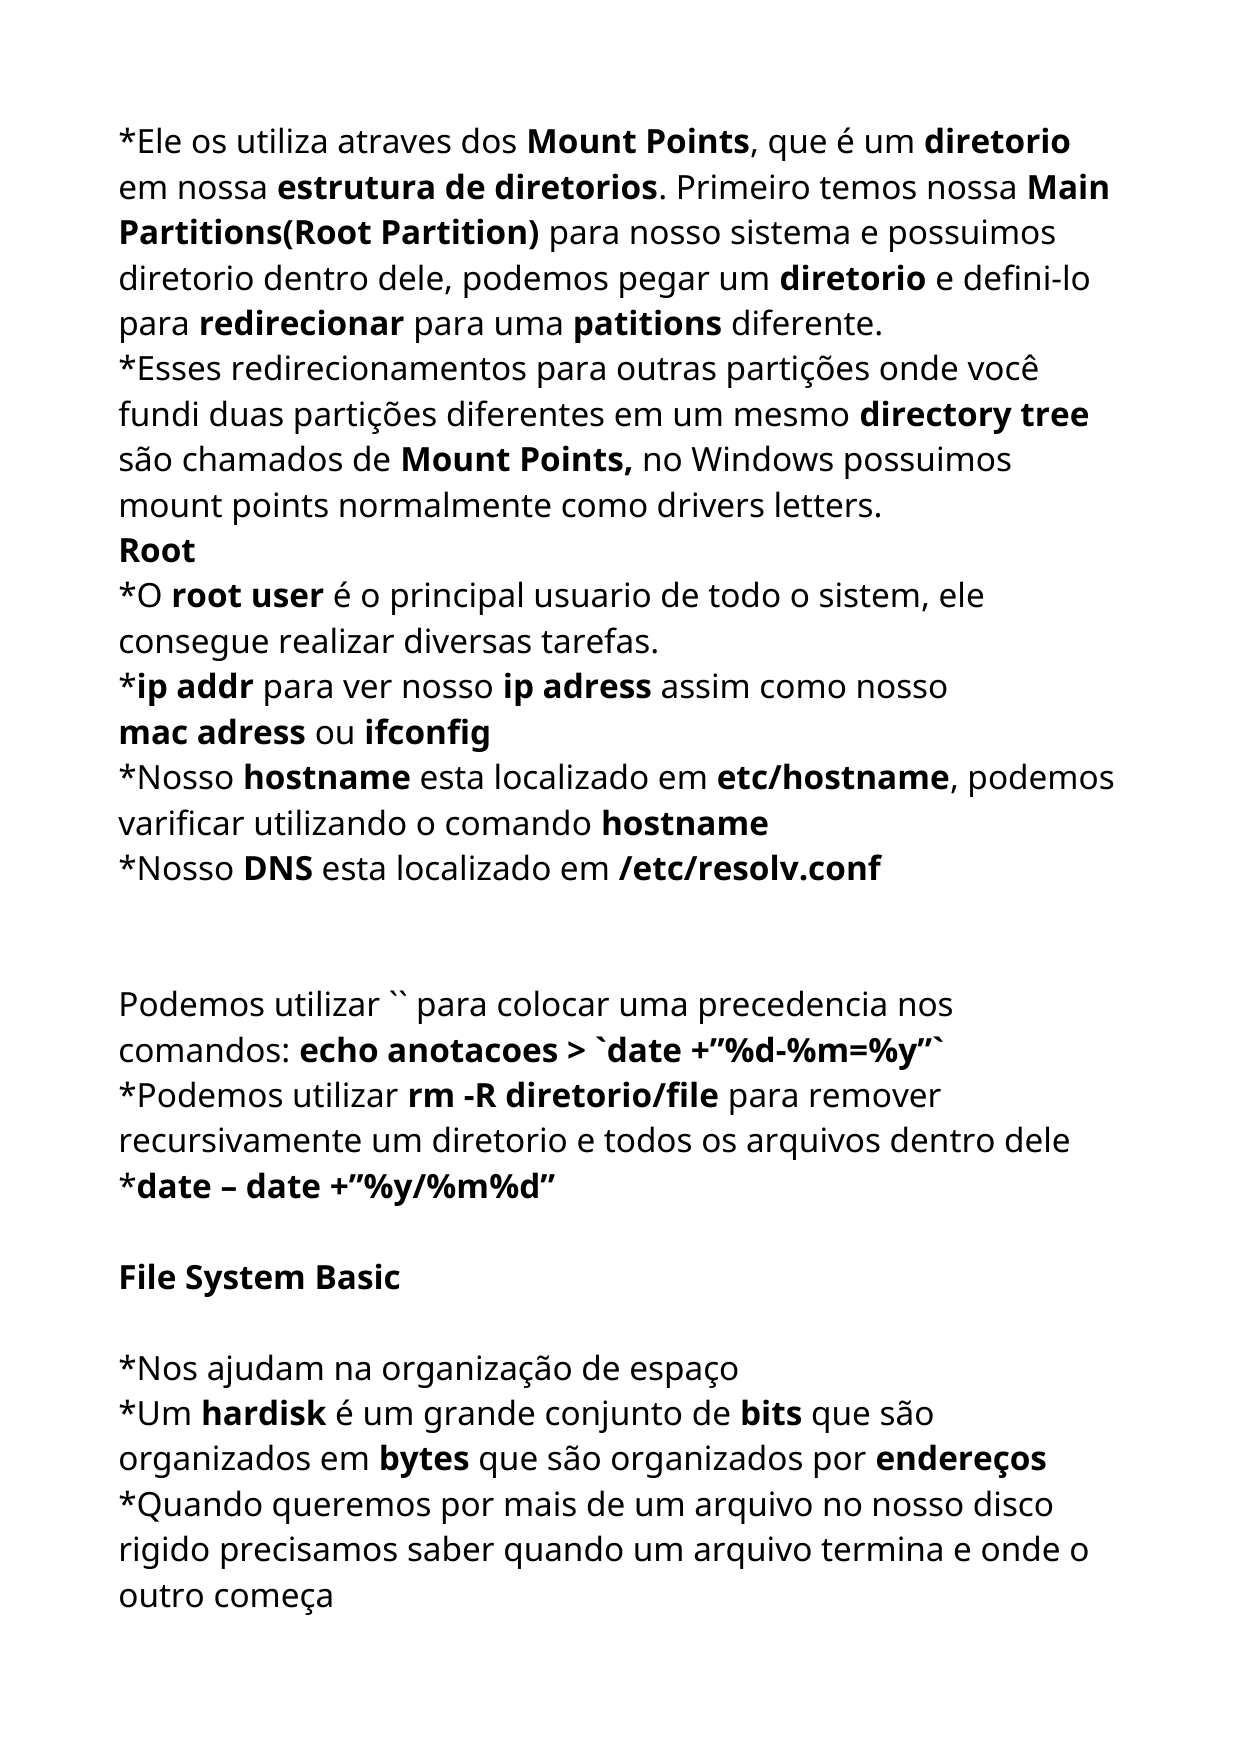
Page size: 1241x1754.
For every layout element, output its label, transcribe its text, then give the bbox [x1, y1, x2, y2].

text Podemos utilizar `` para colocar uma precedencia nos comandos: echo anotacoes > `date +”%d-%m=%y”` [118, 981, 1122, 1072]
text *ip addr para ver nosso ip adress assim como nosso [118, 663, 1122, 708]
text *Ele os utiliza atraves dos Mount Points, que é um diretorio em nossa estrutura de diretorios. Primeiro temos nossa Main Partitions(Root Partition) para nosso sistema e possuimos diretorio dentro dele, podemos pegar um diretorio e defini-lo para redirecionar para uma patitions diferente. [118, 118, 1122, 345]
text mac adress ou ifconfig [118, 708, 1122, 754]
text *Quando queremos por mais de um arquivo no nosso disco rigido precisamos saber quando um arquivo termina e onde o outro começa [118, 1481, 1122, 1617]
text *Esses redirecionamentos para outras partições onde você fundi duas partições diferentes em um mesmo directory tree são chamados de Mount Points, no Windows possuimos mount points normalmente como drivers letters. [118, 345, 1122, 527]
text *date – date +”%y/%m%d” [118, 1163, 1122, 1208]
text *Um hardisk é um grande conjunto de bits que são organizados em bytes que são organizados por endereços [118, 1390, 1122, 1481]
text *Nos ajudam na organização de espaço [118, 1344, 1122, 1390]
text *O root user é o principal usuario de todo o sistem, ele consegue realizar diversas tarefas. [118, 572, 1122, 663]
text File System Basic [118, 1253, 1122, 1299]
text *Nosso hostname esta localizado em etc/hostname, podemos varificar utilizando o comando hostname [118, 754, 1122, 845]
text Root [118, 527, 1122, 572]
text *Nosso DNS esta localizado em /etc/resolv.conf [118, 845, 1122, 890]
text *Podemos utilizar rm -R diretorio/file para remover recursivamente um diretorio e todos os arquivos dentro dele [118, 1072, 1122, 1163]
